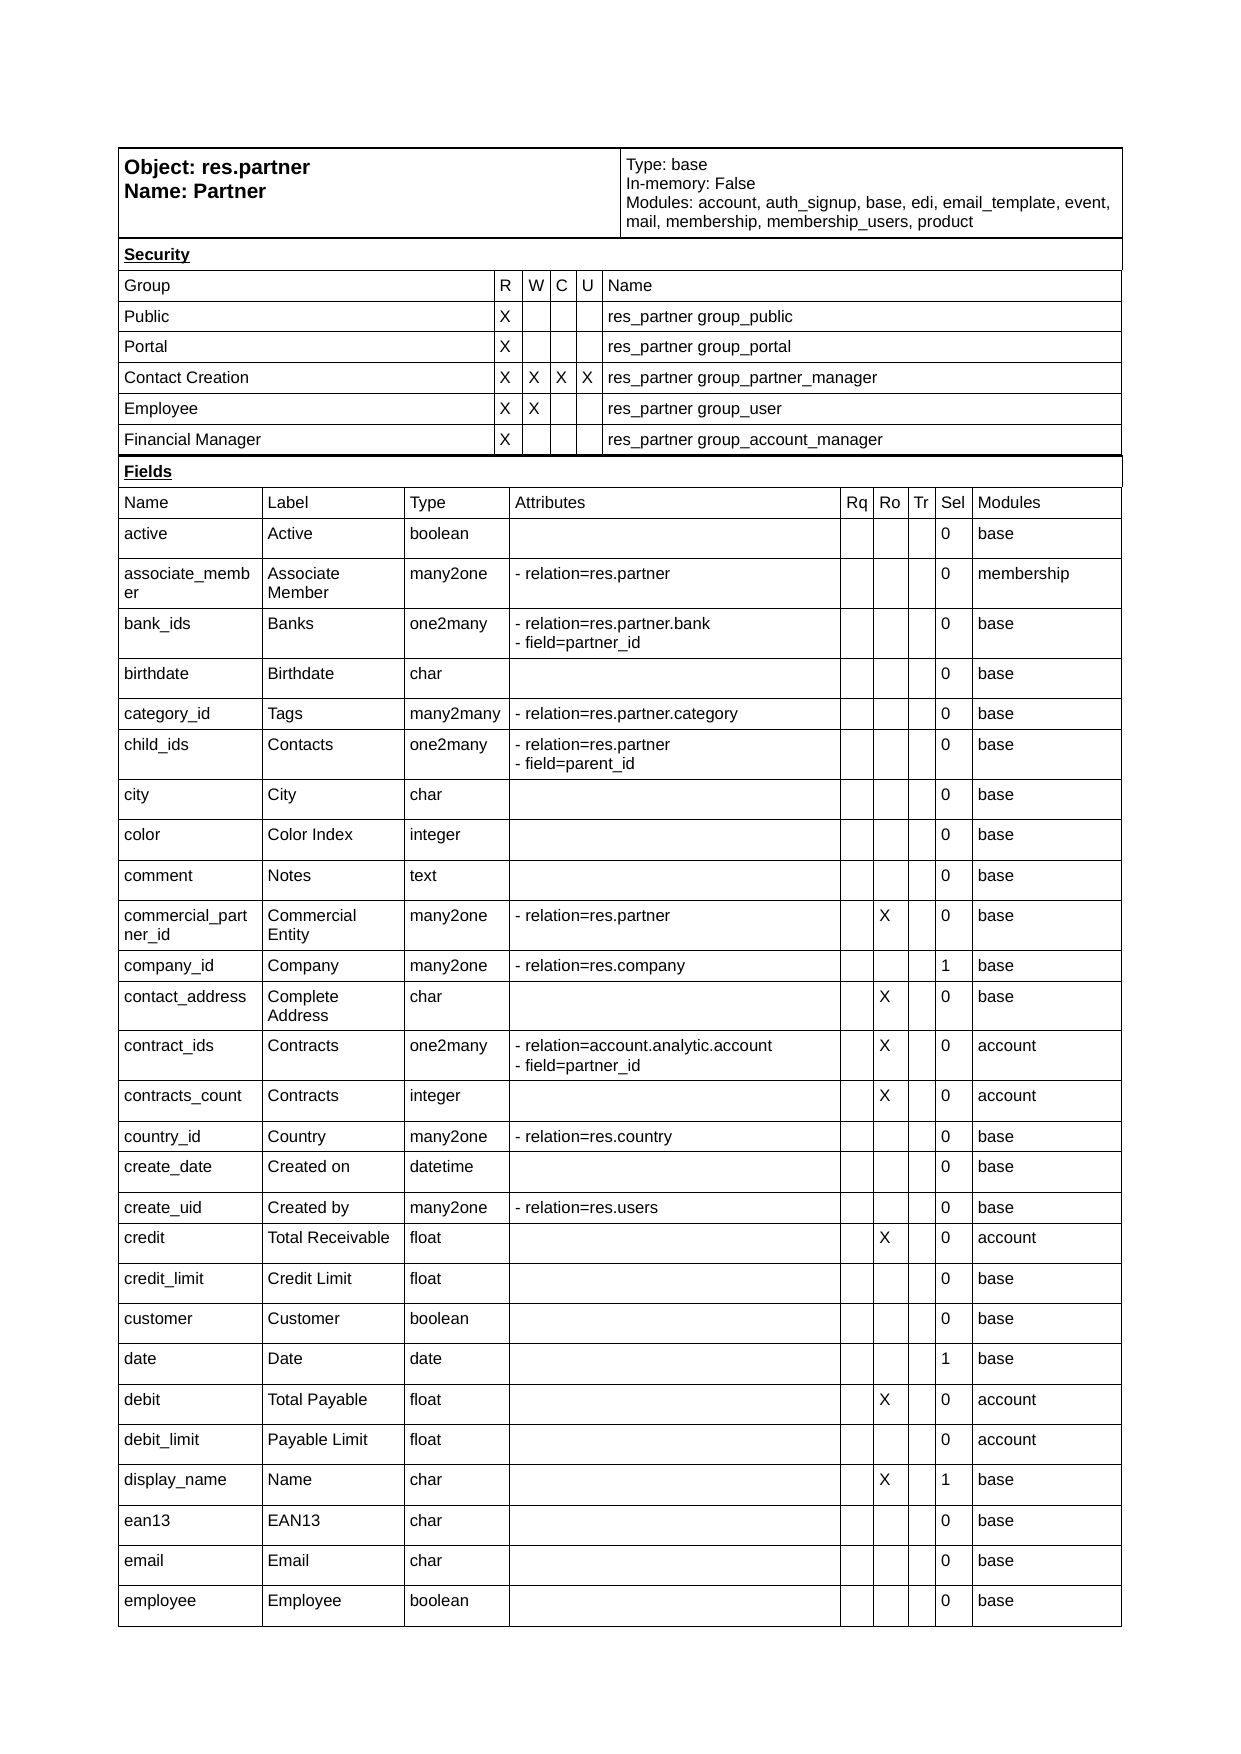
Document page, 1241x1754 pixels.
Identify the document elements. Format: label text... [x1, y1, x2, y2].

table_cell bank_ids [119, 609, 262, 658]
table_cell Contracts [263, 1081, 404, 1121]
table_cell [510, 1586, 840, 1626]
table_header Group [119, 271, 494, 301]
table_cell 0 [936, 1031, 972, 1080]
table_cell [874, 519, 908, 558]
table_cell color [119, 820, 262, 859]
table_cell Active [263, 519, 404, 558]
table_cell char [405, 1546, 509, 1585]
table_cell contracts_count [119, 1081, 262, 1121]
table_cell base [973, 659, 1121, 698]
table_cell base [973, 1264, 1121, 1303]
table_cell Total Payable [263, 1385, 404, 1424]
table_cell date [119, 1344, 262, 1384]
table_cell X [577, 363, 602, 393]
table_cell [510, 1465, 840, 1504]
table_cell Name [263, 1465, 404, 1504]
table_cell 0 [936, 1586, 972, 1626]
table_cell [523, 425, 550, 454]
table_cell [909, 1031, 935, 1080]
table_cell [510, 519, 840, 558]
table_cell [909, 1264, 935, 1303]
table_cell account [973, 1224, 1121, 1263]
table_header Label [263, 488, 404, 518]
table_cell [841, 659, 873, 698]
table_cell [577, 394, 602, 424]
table_cell [841, 1224, 873, 1263]
table_cell [841, 1385, 873, 1424]
table_cell [909, 951, 935, 981]
table_cell debit_limit [119, 1425, 262, 1464]
table_cell [841, 1546, 873, 1585]
table_cell X [495, 302, 522, 331]
table_cell [874, 1152, 908, 1192]
table_cell 0 [936, 519, 972, 558]
table_cell Portal [119, 332, 494, 362]
table_cell - relation=res.company [510, 951, 840, 981]
table_header W [523, 271, 550, 301]
table_cell res_partner group_public [603, 302, 1121, 331]
table_cell [909, 659, 935, 698]
table_cell X [495, 363, 522, 393]
table_cell Financial Manager [119, 425, 494, 454]
table_header Attributes [510, 488, 840, 518]
table_cell [909, 1506, 935, 1545]
table_cell X [495, 332, 522, 362]
table_cell account [973, 1425, 1121, 1464]
table_cell [841, 901, 873, 950]
table_cell many2one [405, 951, 509, 981]
table_cell membership [973, 559, 1121, 608]
table_cell 0 [936, 820, 972, 859]
table_header Ro [874, 488, 908, 518]
table_cell [874, 730, 908, 779]
table_cell [909, 519, 935, 558]
table_cell Contacts [263, 730, 404, 779]
table_cell 0 [936, 659, 972, 698]
table_cell [909, 1425, 935, 1464]
table_cell customer [119, 1304, 262, 1343]
table_cell - relation=res.country [510, 1122, 840, 1151]
table_cell [909, 1224, 935, 1263]
table_cell [510, 1344, 840, 1384]
table_header R [495, 271, 522, 301]
table_cell Created by [263, 1193, 404, 1222]
table_cell commercial_partner_id [119, 901, 262, 950]
table_cell comment [119, 861, 262, 900]
table_cell [874, 559, 908, 608]
table_cell 1 [936, 1465, 972, 1504]
table_cell base [973, 1546, 1121, 1585]
table_cell active [119, 519, 262, 558]
table_cell Birthdate [263, 659, 404, 698]
table_cell [909, 820, 935, 859]
table_cell associate_member [119, 559, 262, 608]
table_cell X [874, 901, 908, 950]
table_cell - relation=res.partner [510, 901, 840, 950]
table_cell X [495, 394, 522, 424]
table_cell X [874, 982, 908, 1030]
table_cell [551, 332, 576, 362]
table_cell X [874, 1224, 908, 1263]
table_cell 1 [936, 951, 972, 981]
table_cell [841, 1586, 873, 1626]
table_cell X [551, 363, 576, 393]
table_cell float [405, 1224, 509, 1263]
table_cell account [973, 1385, 1121, 1424]
table_cell Associate Member [263, 559, 404, 608]
table_header Name [603, 271, 1121, 301]
table_cell [510, 1224, 840, 1263]
table_cell base [973, 1344, 1121, 1384]
table_cell [510, 861, 840, 900]
table_cell [523, 302, 550, 331]
table_cell ean13 [119, 1506, 262, 1545]
table_cell Company [263, 951, 404, 981]
table_cell [909, 1586, 935, 1626]
table_cell [841, 1425, 873, 1464]
table_cell boolean [405, 1304, 509, 1343]
table_cell [841, 1193, 873, 1222]
table_cell Commercial Entity [263, 901, 404, 950]
table_cell [841, 1304, 873, 1343]
table_cell category_id [119, 699, 262, 729]
table_cell integer [405, 820, 509, 859]
table_cell [510, 659, 840, 698]
table_cell [577, 332, 602, 362]
table_cell City [263, 780, 404, 819]
table_cell 0 [936, 861, 972, 900]
table_cell 0 [936, 1425, 972, 1464]
table_cell [841, 1152, 873, 1192]
table_cell - relation=res.users [510, 1193, 840, 1222]
table_cell Public [119, 302, 494, 331]
table_cell base [973, 820, 1121, 859]
table_cell one2many [405, 609, 509, 658]
table_cell display_name [119, 1465, 262, 1504]
table_cell res_partner group_user [603, 394, 1121, 424]
table_cell char [405, 982, 509, 1030]
table_cell [510, 1304, 840, 1343]
table_cell 0 [936, 559, 972, 608]
table_cell base [973, 730, 1121, 779]
table_header Rq [841, 488, 873, 518]
table_cell [909, 559, 935, 608]
table_cell base [973, 1122, 1121, 1151]
table_cell 0 [936, 730, 972, 779]
table_cell 0 [936, 1546, 972, 1585]
table_cell [874, 609, 908, 658]
table_cell many2one [405, 559, 509, 608]
table_header C [551, 271, 576, 301]
table_cell 0 [936, 1304, 972, 1343]
table_cell [510, 820, 840, 859]
table_cell date [405, 1344, 509, 1384]
table_cell float [405, 1385, 509, 1424]
table_cell [510, 1081, 840, 1121]
table_cell many2one [405, 1122, 509, 1151]
table_cell X [495, 425, 522, 454]
table_cell country_id [119, 1122, 262, 1151]
table_cell X [874, 1081, 908, 1121]
table_cell [874, 1304, 908, 1343]
table_cell char [405, 780, 509, 819]
table_cell Tags [263, 699, 404, 729]
table_cell 0 [936, 1506, 972, 1545]
table_cell base [973, 1152, 1121, 1192]
table_cell 1 [936, 1344, 972, 1384]
table_cell base [973, 982, 1121, 1030]
table_cell [841, 730, 873, 779]
table_cell one2many [405, 730, 509, 779]
table_cell [510, 780, 840, 819]
table_cell [909, 609, 935, 658]
table_header Modules [973, 488, 1121, 518]
table_cell res_partner group_account_manager [603, 425, 1121, 454]
table_cell [510, 1264, 840, 1303]
table_cell [841, 519, 873, 558]
table_cell [841, 1081, 873, 1121]
table_cell [523, 332, 550, 362]
table_cell base [973, 1193, 1121, 1222]
table_cell contract_ids [119, 1031, 262, 1080]
table_cell [841, 780, 873, 819]
table_cell base [973, 901, 1121, 950]
table_cell child_ids [119, 730, 262, 779]
table_cell base [973, 1506, 1121, 1545]
table_cell - relation=res.partner - field=parent_id [510, 730, 840, 779]
table_cell [909, 901, 935, 950]
table_header Type: base In-memory: False Modules: account, auth_signup, base, edi, email_template, event, mail, membership, membership_users, product [621, 149, 1122, 237]
table_cell base [973, 861, 1121, 900]
table_cell employee [119, 1586, 262, 1626]
table_cell [510, 1546, 840, 1585]
table_cell [551, 302, 576, 331]
table_cell [874, 1193, 908, 1222]
table_cell [874, 861, 908, 900]
table_header Tr [909, 488, 935, 518]
table_cell email [119, 1546, 262, 1585]
table_cell - relation=res.partner.bank - field=partner_id [510, 609, 840, 658]
table_cell [577, 302, 602, 331]
table_cell Employee [119, 394, 494, 424]
table_cell Employee [263, 1586, 404, 1626]
table_cell [841, 1506, 873, 1545]
table_cell EAN13 [263, 1506, 404, 1545]
table_cell X [523, 363, 550, 393]
table_cell [909, 1344, 935, 1384]
table_cell [909, 699, 935, 729]
table_cell 0 [936, 1385, 972, 1424]
table_cell base [973, 519, 1121, 558]
table_cell Customer [263, 1304, 404, 1343]
table_cell Credit Limit [263, 1264, 404, 1303]
table_cell 0 [936, 1193, 972, 1222]
table_cell Notes [263, 861, 404, 900]
table_cell base [973, 780, 1121, 819]
table_cell [874, 659, 908, 698]
table_cell [874, 699, 908, 729]
table_cell base [973, 699, 1121, 729]
table_cell 0 [936, 1152, 972, 1192]
table_cell many2many [405, 699, 509, 729]
table_header Security [119, 239, 1122, 270]
table_cell [841, 982, 873, 1030]
table_cell - relation=res.partner.category [510, 699, 840, 729]
table_cell base [973, 951, 1121, 981]
table_cell one2many [405, 1031, 509, 1080]
table_cell [909, 780, 935, 819]
table_cell Banks [263, 609, 404, 658]
table_cell [874, 1506, 908, 1545]
table_cell text [405, 861, 509, 900]
table_cell [510, 1152, 840, 1192]
table_cell [551, 394, 576, 424]
table_cell [841, 861, 873, 900]
table_cell base [973, 1586, 1121, 1626]
table_cell [551, 425, 576, 454]
table_cell [510, 1385, 840, 1424]
table_cell base [973, 1304, 1121, 1343]
table_cell integer [405, 1081, 509, 1121]
table_cell 0 [936, 1081, 972, 1121]
table_cell city [119, 780, 262, 819]
table_cell base [973, 609, 1121, 658]
table_cell [841, 1344, 873, 1384]
table_cell create_uid [119, 1193, 262, 1222]
table_cell char [405, 659, 509, 698]
table_cell [874, 780, 908, 819]
table_cell 0 [936, 1122, 972, 1151]
table_cell [909, 1304, 935, 1343]
table_header Type [405, 488, 509, 518]
table_cell boolean [405, 519, 509, 558]
table_cell account [973, 1081, 1121, 1121]
table_cell Contracts [263, 1031, 404, 1080]
table_header Name [119, 488, 262, 518]
table_cell - relation=account.analytic.account - field=partner_id [510, 1031, 840, 1080]
table_cell debit [119, 1385, 262, 1424]
table_cell [874, 951, 908, 981]
table_cell [874, 1264, 908, 1303]
table_cell many2one [405, 901, 509, 950]
table_cell Color Index [263, 820, 404, 859]
table_cell X [874, 1465, 908, 1504]
table_cell X [874, 1031, 908, 1080]
table_cell [874, 1546, 908, 1585]
table_cell [909, 1152, 935, 1192]
table_cell 0 [936, 982, 972, 1030]
table_cell 0 [936, 699, 972, 729]
table_cell credit_limit [119, 1264, 262, 1303]
table_cell create_date [119, 1152, 262, 1192]
table_cell [909, 730, 935, 779]
table_cell [909, 1081, 935, 1121]
table_cell [841, 1465, 873, 1504]
table_cell [874, 1344, 908, 1384]
table_cell Country [263, 1122, 404, 1151]
table_cell char [405, 1506, 509, 1545]
table_cell 0 [936, 1264, 972, 1303]
table_cell [909, 1465, 935, 1504]
table_cell [841, 559, 873, 608]
table_cell char [405, 1465, 509, 1504]
table_cell [841, 1031, 873, 1080]
table_cell [841, 609, 873, 658]
table_cell [874, 1122, 908, 1151]
table_header U [577, 271, 602, 301]
table_cell float [405, 1264, 509, 1303]
table_cell boolean [405, 1586, 509, 1626]
table_cell [909, 1385, 935, 1424]
table_cell Date [263, 1344, 404, 1384]
table_cell [577, 425, 602, 454]
table_cell [874, 1425, 908, 1464]
table_cell - relation=res.partner [510, 559, 840, 608]
table_cell Contact Creation [119, 363, 494, 393]
table_cell [909, 861, 935, 900]
table_cell 0 [936, 1224, 972, 1263]
table_cell 0 [936, 901, 972, 950]
table_cell datetime [405, 1152, 509, 1192]
table_header Object: res.partner Name: Partner [119, 149, 620, 237]
table_cell [909, 1122, 935, 1151]
table_cell res_partner group_portal [603, 332, 1121, 362]
table_cell [841, 951, 873, 981]
table_cell Created on [263, 1152, 404, 1192]
table_cell [909, 1546, 935, 1585]
table_cell float [405, 1425, 509, 1464]
table_cell res_partner group_partner_manager [603, 363, 1121, 393]
table_cell base [973, 1465, 1121, 1504]
table_cell company_id [119, 951, 262, 981]
table_cell [909, 1193, 935, 1222]
table_cell Complete Address [263, 982, 404, 1030]
table_cell 0 [936, 780, 972, 819]
table_cell [510, 982, 840, 1030]
table_cell [510, 1425, 840, 1464]
table_cell X [874, 1385, 908, 1424]
table_cell [841, 1264, 873, 1303]
table_header Sel [936, 488, 972, 518]
table_cell many2one [405, 1193, 509, 1222]
table_cell [874, 1586, 908, 1626]
table_cell 0 [936, 609, 972, 658]
table_cell account [973, 1031, 1121, 1080]
table_cell Total Receivable [263, 1224, 404, 1263]
table_cell [909, 982, 935, 1030]
table_cell [510, 1506, 840, 1545]
table_cell credit [119, 1224, 262, 1263]
table_cell [841, 820, 873, 859]
table_cell birthdate [119, 659, 262, 698]
table_cell contact_address [119, 982, 262, 1030]
table_cell [874, 820, 908, 859]
table_cell X [523, 394, 550, 424]
table_cell [841, 1122, 873, 1151]
table_header Fields [119, 457, 1122, 487]
table_cell Payable Limit [263, 1425, 404, 1464]
table_cell Email [263, 1546, 404, 1585]
table_cell [841, 699, 873, 729]
